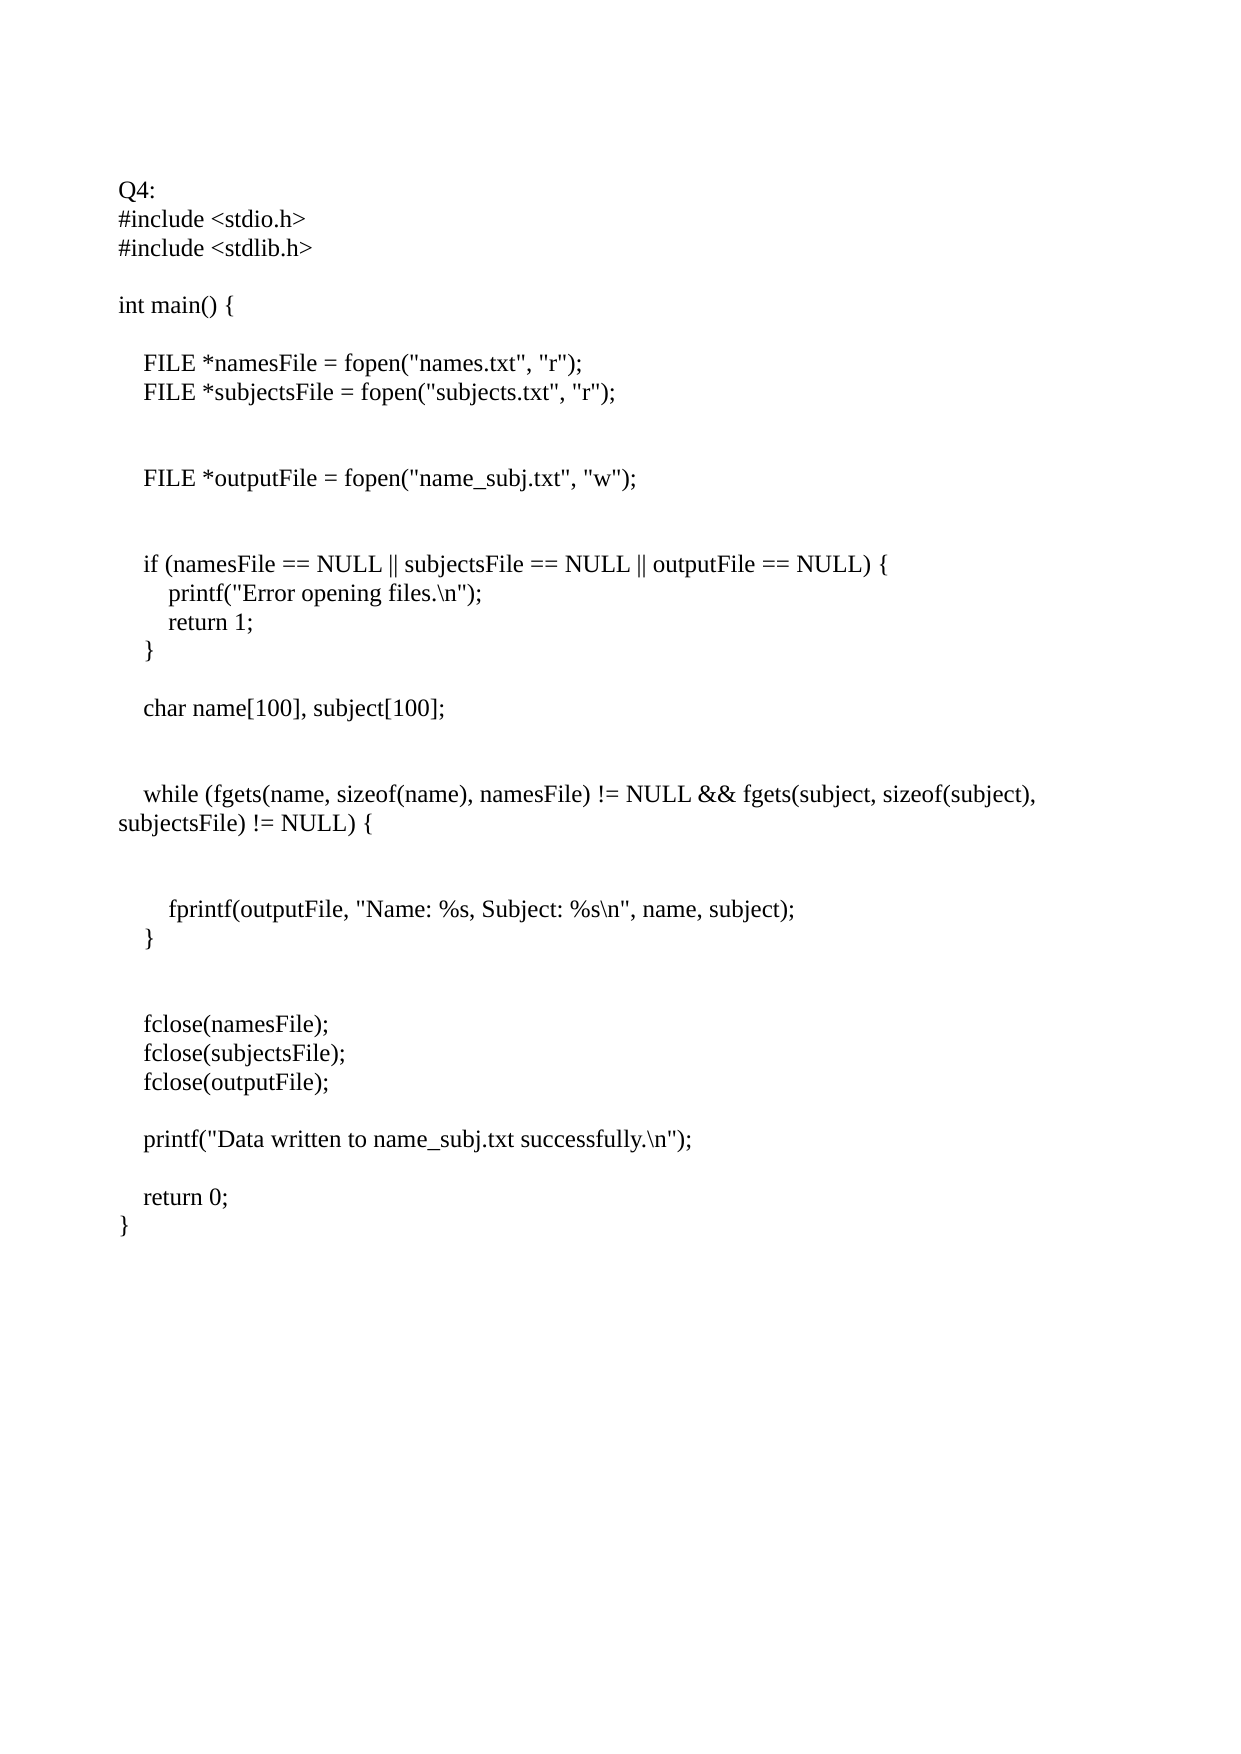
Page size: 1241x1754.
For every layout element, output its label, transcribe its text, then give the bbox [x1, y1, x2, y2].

text #include <stdlib.h> [118, 233, 1122, 262]
text fclose(namesFile); [118, 1009, 1122, 1038]
text Q4: [118, 176, 1122, 204]
text while (fgets(name, sizeof(name), namesFile) != NULL && fgets(subject, sizeof(subject), subjectsFile) != NULL) { [118, 779, 1122, 837]
text fclose(outputFile); [118, 1067, 1122, 1096]
text return 0; [118, 1182, 1122, 1211]
text printf("Error opening files.\n"); [118, 578, 1122, 607]
text return 1; [118, 607, 1122, 636]
text } [118, 636, 1122, 664]
text fprintf(outputFile, "Name: %s, Subject: %s\n", name, subject); [118, 894, 1122, 923]
text FILE *outputFile = fopen("name_subj.txt", "w"); [118, 463, 1122, 492]
text int main() { [118, 291, 1122, 319]
text } [118, 923, 1122, 952]
text FILE *subjectsFile = fopen("subjects.txt", "r"); [118, 377, 1122, 406]
text char name[100], subject[100]; [118, 693, 1122, 722]
text FILE *namesFile = fopen("names.txt", "r"); [118, 348, 1122, 377]
text fclose(subjectsFile); [118, 1038, 1122, 1067]
text #include <stdio.h> [118, 204, 1122, 233]
text if (namesFile == NULL || subjectsFile == NULL || outputFile == NULL) { [118, 549, 1122, 578]
text } [118, 1211, 1122, 1239]
text printf("Data written to name_subj.txt successfully.\n"); [118, 1124, 1122, 1153]
